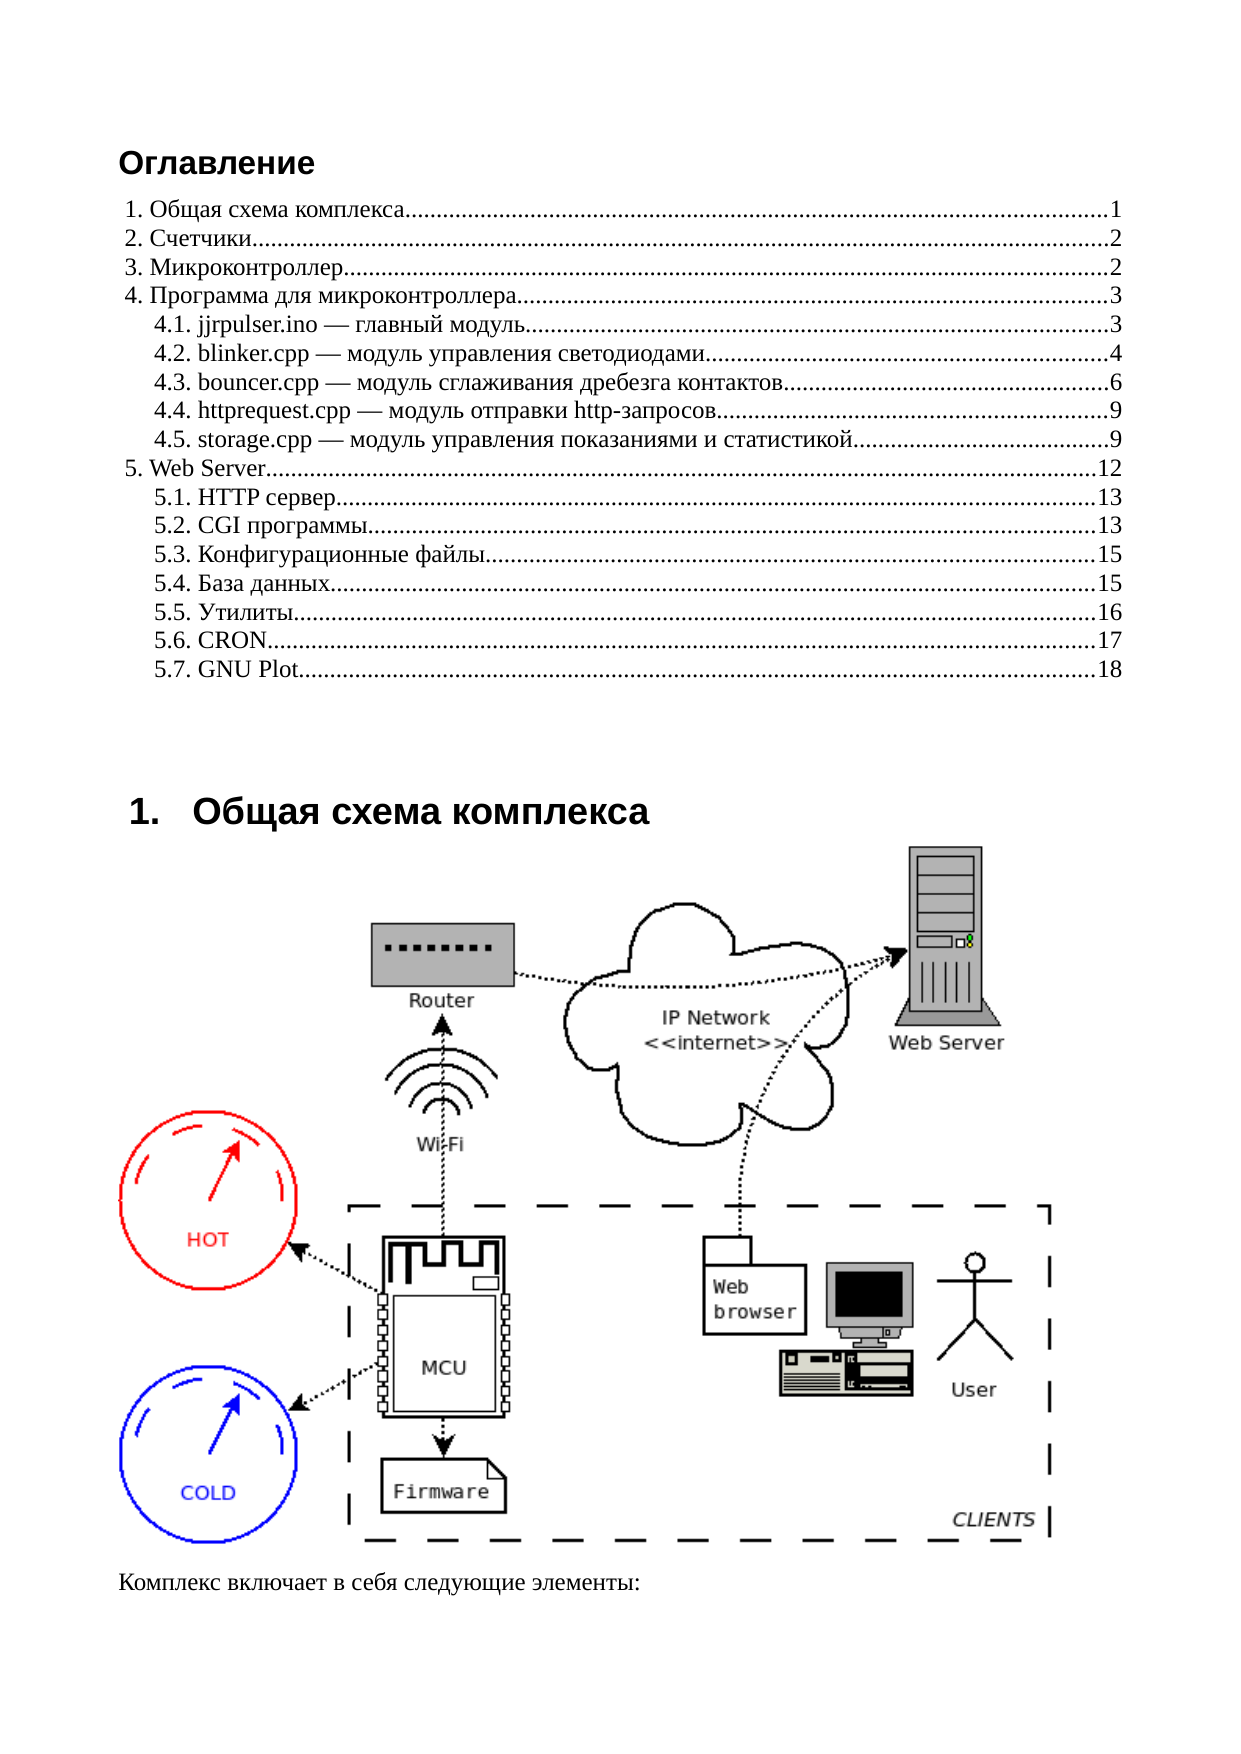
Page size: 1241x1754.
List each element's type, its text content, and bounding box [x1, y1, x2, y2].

text 4.3. bouncer.cpp — модуль сглаживания дребезга контактов 6 [148, 367, 1122, 395]
text 5.4. База данных 15 [148, 568, 1122, 597]
text 4.5. storage.cpp — модуль управления показаниями и статистикой 9 [148, 424, 1122, 453]
picture [118, 845, 1053, 1547]
subtitle Общая схема комплекса [118, 789, 1122, 833]
text 3. Микроконтроллер 2 [118, 252, 1122, 280]
text 5.1. HTTP сервер 13 [148, 482, 1122, 510]
text 5. Web Server 12 [118, 453, 1122, 482]
text 5.2. CGI программы 13 [148, 510, 1122, 539]
subtitle Оглавление [118, 143, 1122, 182]
text 1. Общая схема комплекса 1 [118, 194, 1122, 223]
text 4.1. jjrpulser.ino — главный модуль 3 [148, 309, 1122, 338]
text 5.5. Утилиты 16 [148, 597, 1122, 625]
text 5.6. CRON 17 [148, 625, 1122, 654]
text 4. Программа для микроконтроллера 3 [118, 280, 1122, 309]
text 5.3. Конфигурационные файлы 15 [148, 539, 1122, 568]
text 4.4. httprequest.cpp — модуль отправки http-запросов 9 [148, 395, 1122, 424]
text 5.7. GNU Plot 18 [148, 654, 1122, 683]
text 2. Счетчики 2 [118, 223, 1122, 252]
text Комплекс включает в себя следующие элементы: [118, 1567, 1122, 1596]
text 4.2. blinker.cpp — модуль управления светодиодами 4 [148, 338, 1122, 367]
